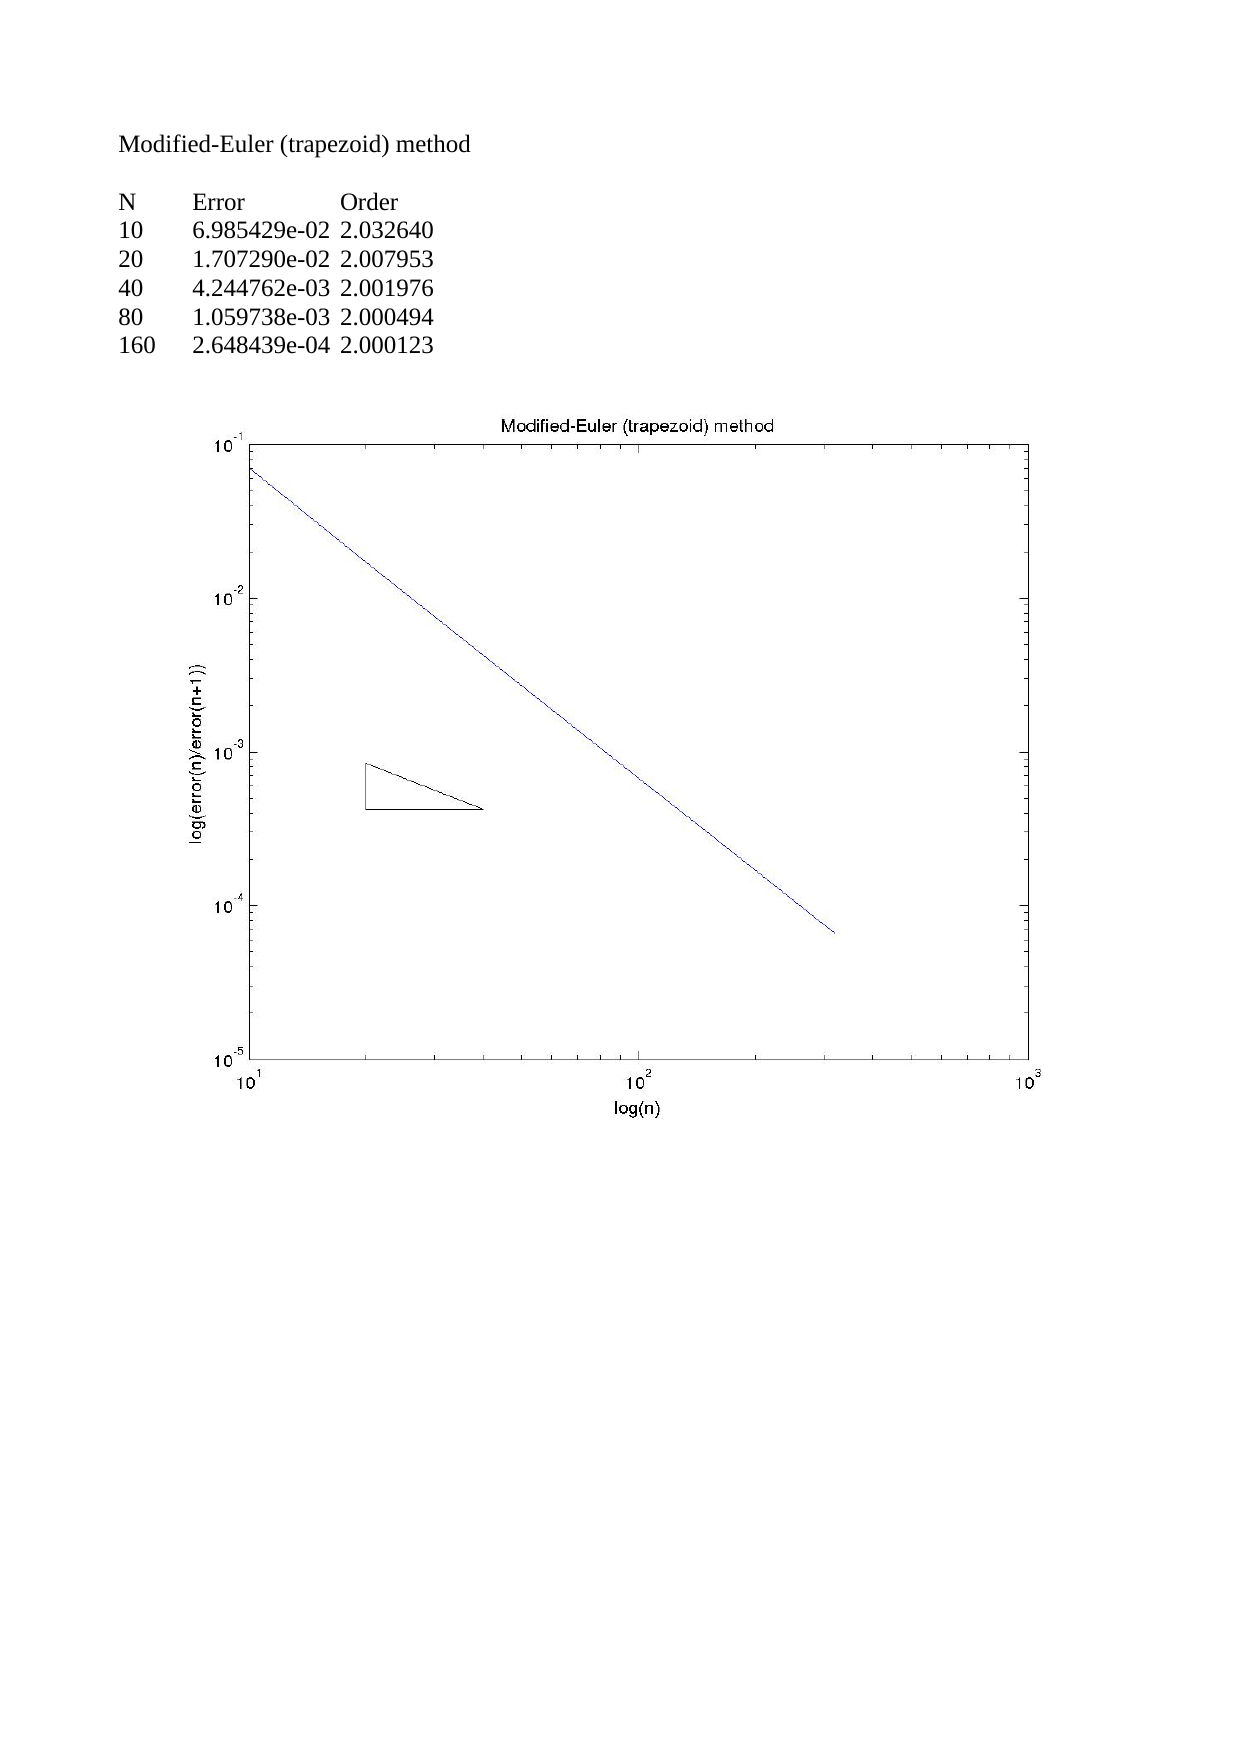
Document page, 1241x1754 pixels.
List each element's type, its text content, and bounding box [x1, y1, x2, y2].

text 40 4.244762e-03 2.001976 [118, 273, 1122, 302]
picture [118, 387, 1123, 1142]
text 10 6.985429e-02 2.032640 [118, 215, 1122, 244]
text 20 1.707290e-02 2.007953 [118, 244, 1122, 273]
text 80 1.059738e-03 2.000494 [118, 302, 1122, 330]
text N Error Order [118, 187, 1122, 215]
text Modified-Euler (trapezoid) method [118, 129, 1122, 158]
text 160 2.648439e-04 2.000123 [118, 330, 1122, 359]
